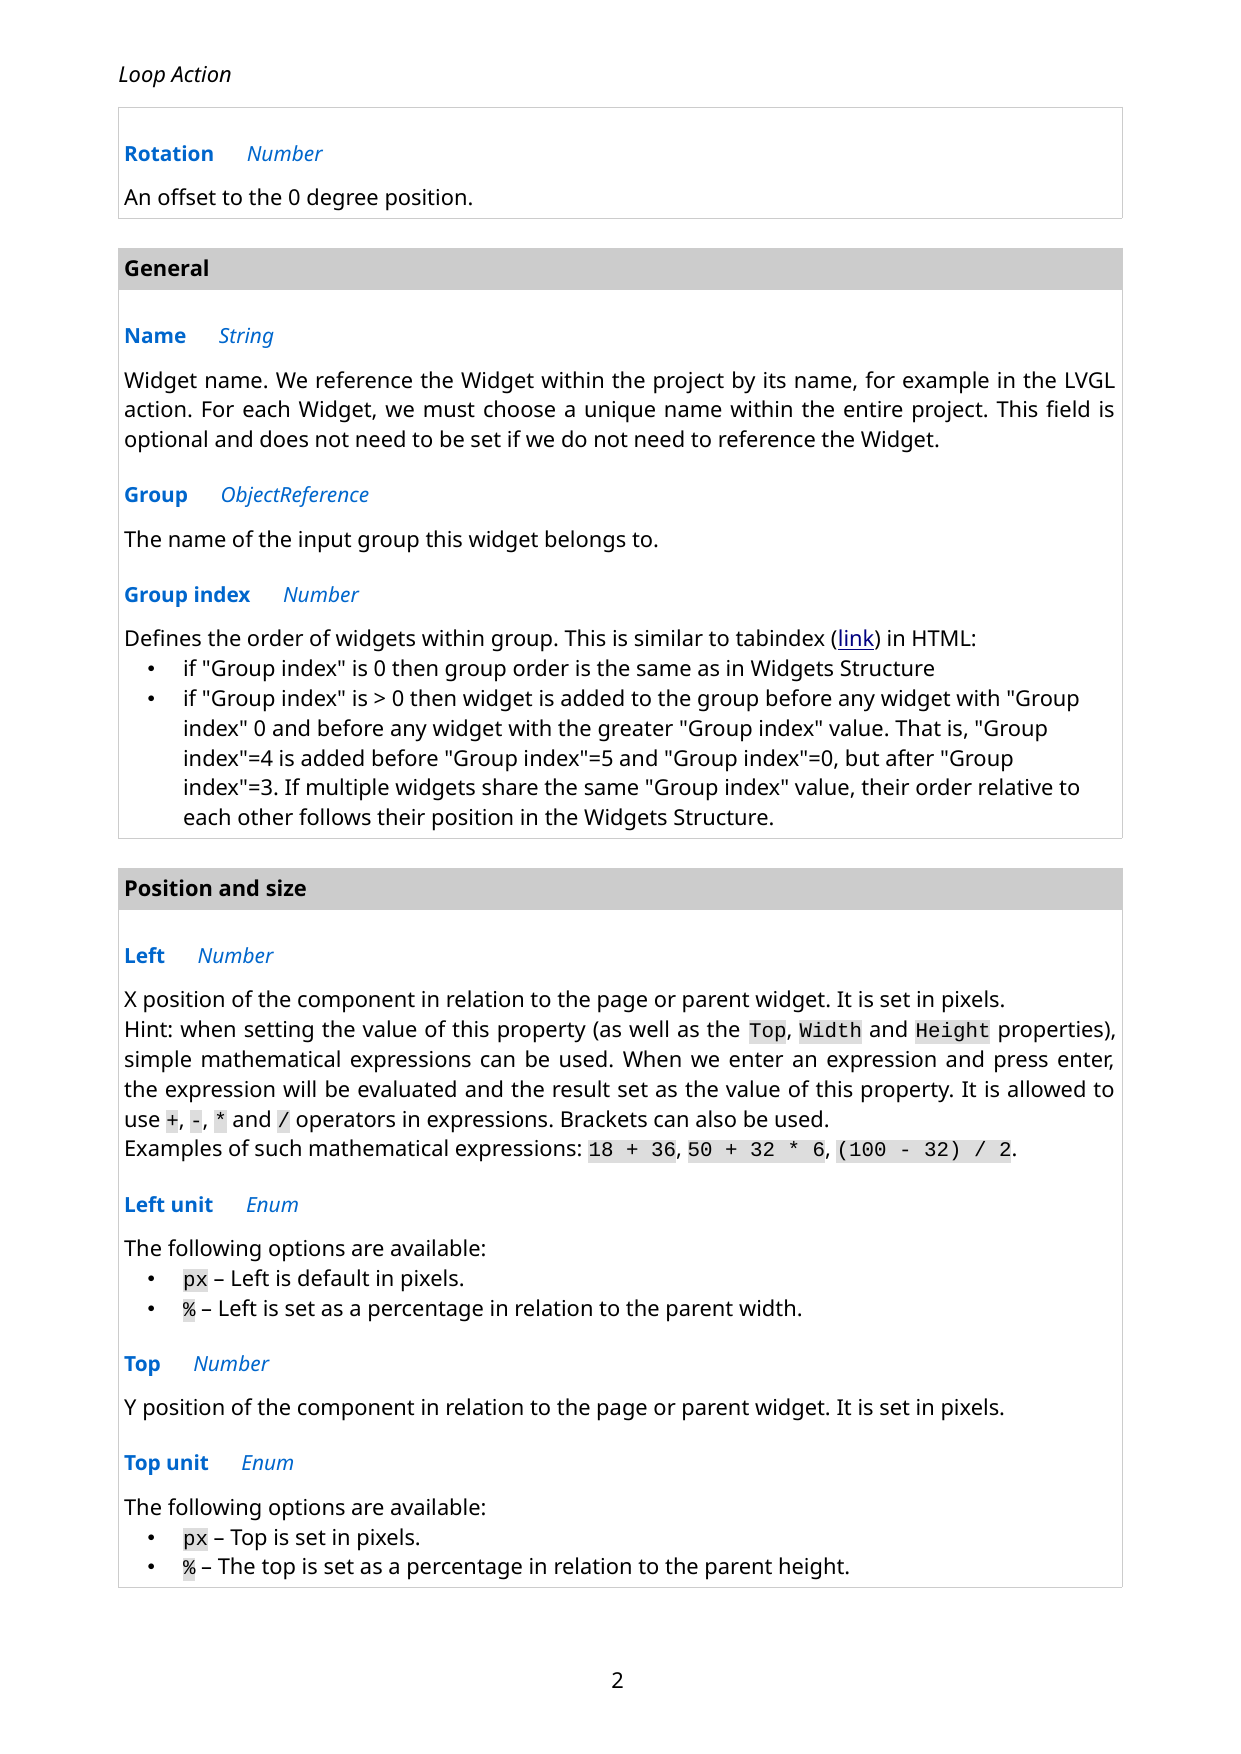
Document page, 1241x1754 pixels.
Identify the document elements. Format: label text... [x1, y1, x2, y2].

table_header General [119, 249, 1122, 289]
table_cell Name String Widget name. We reference the Widget within the project by its name, for example in the LVGL action. For each Widget, we must choose a unique name within the entire project. This field is optional and does not need to be set if we do not need to reference the Widget. Group ObjectReference The name of the input group this widget belongs to. Group index Number Defines the order of widgets within group. This is similar to tabindex (link) in HTML: if "Group index" is 0 then group order is the same as in Widgets Structure if "Group index" is > 0 then widget is added to the group before any widget with "Group index" 0 and before any widget with the greater "Group index" value. That is, "Group index"=4 is added before "Group index"=5 and "Group index"=0, but after "Group index"=3. If multiple widgets share the same "Group index" value, their order relative to each other follows their position in the Widgets Structure. [119, 290, 1122, 838]
table_header Position and size [119, 869, 1122, 909]
table_cell Left Number X position of the component in relation to the page or parent widget. It is set in pixels. Hint: when setting the value of this property (as well as the Top, Width and Height properties), simple mathematical expressions can be used. When we enter an expression and press enter, the expression will be evaluated and the result set as the value of this property. It is allowed to use +, -, * and / operators in expressions. Brackets can also be used. Examples of such mathematical expressions: 18 + 36, 50 + 32 * 6, (100 - 32) / 2. Left unit Enum The following options are available: px – Left is default in pixels. % – Left is set as a percentage in relation to the parent width. Top Number Y position of the component in relation to the page or parent widget. It is set in pixels. Top unit Enum The following options are available: px – Top is set in pixels. % – The top is set as a percentage in relation to the parent height. [119, 910, 1122, 1587]
table_cell Rotation Number An offset to the 0 degree position. [119, 108, 1122, 218]
